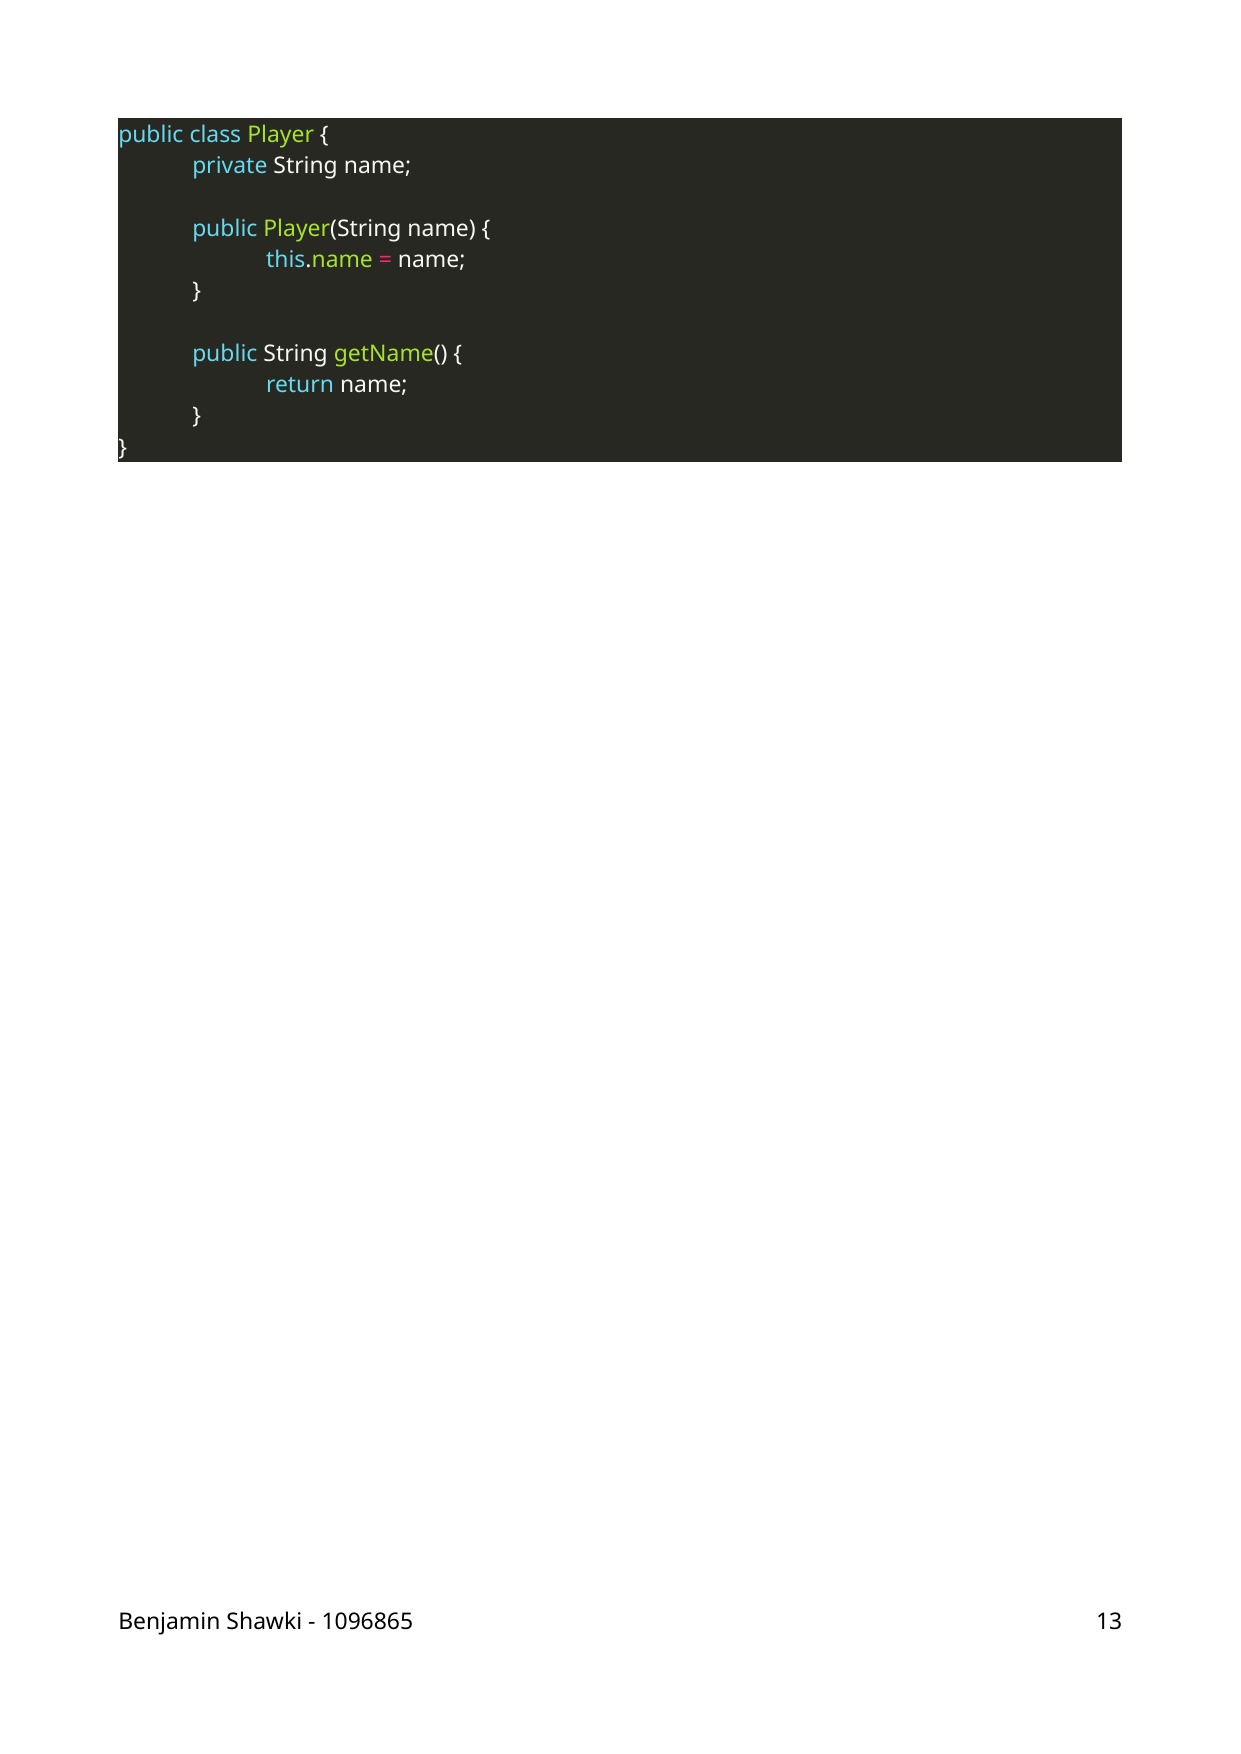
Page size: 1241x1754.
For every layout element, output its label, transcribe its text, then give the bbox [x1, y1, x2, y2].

text } [118, 431, 1122, 462]
text public String getName() { [118, 337, 1122, 368]
text } [118, 274, 1122, 306]
text this.name = name; [118, 243, 1122, 274]
text } [118, 399, 1122, 431]
text return name; [118, 368, 1122, 399]
text public class Player { [118, 118, 1122, 149]
text private String name; [118, 149, 1122, 181]
text public Player(String name) { [118, 212, 1122, 243]
